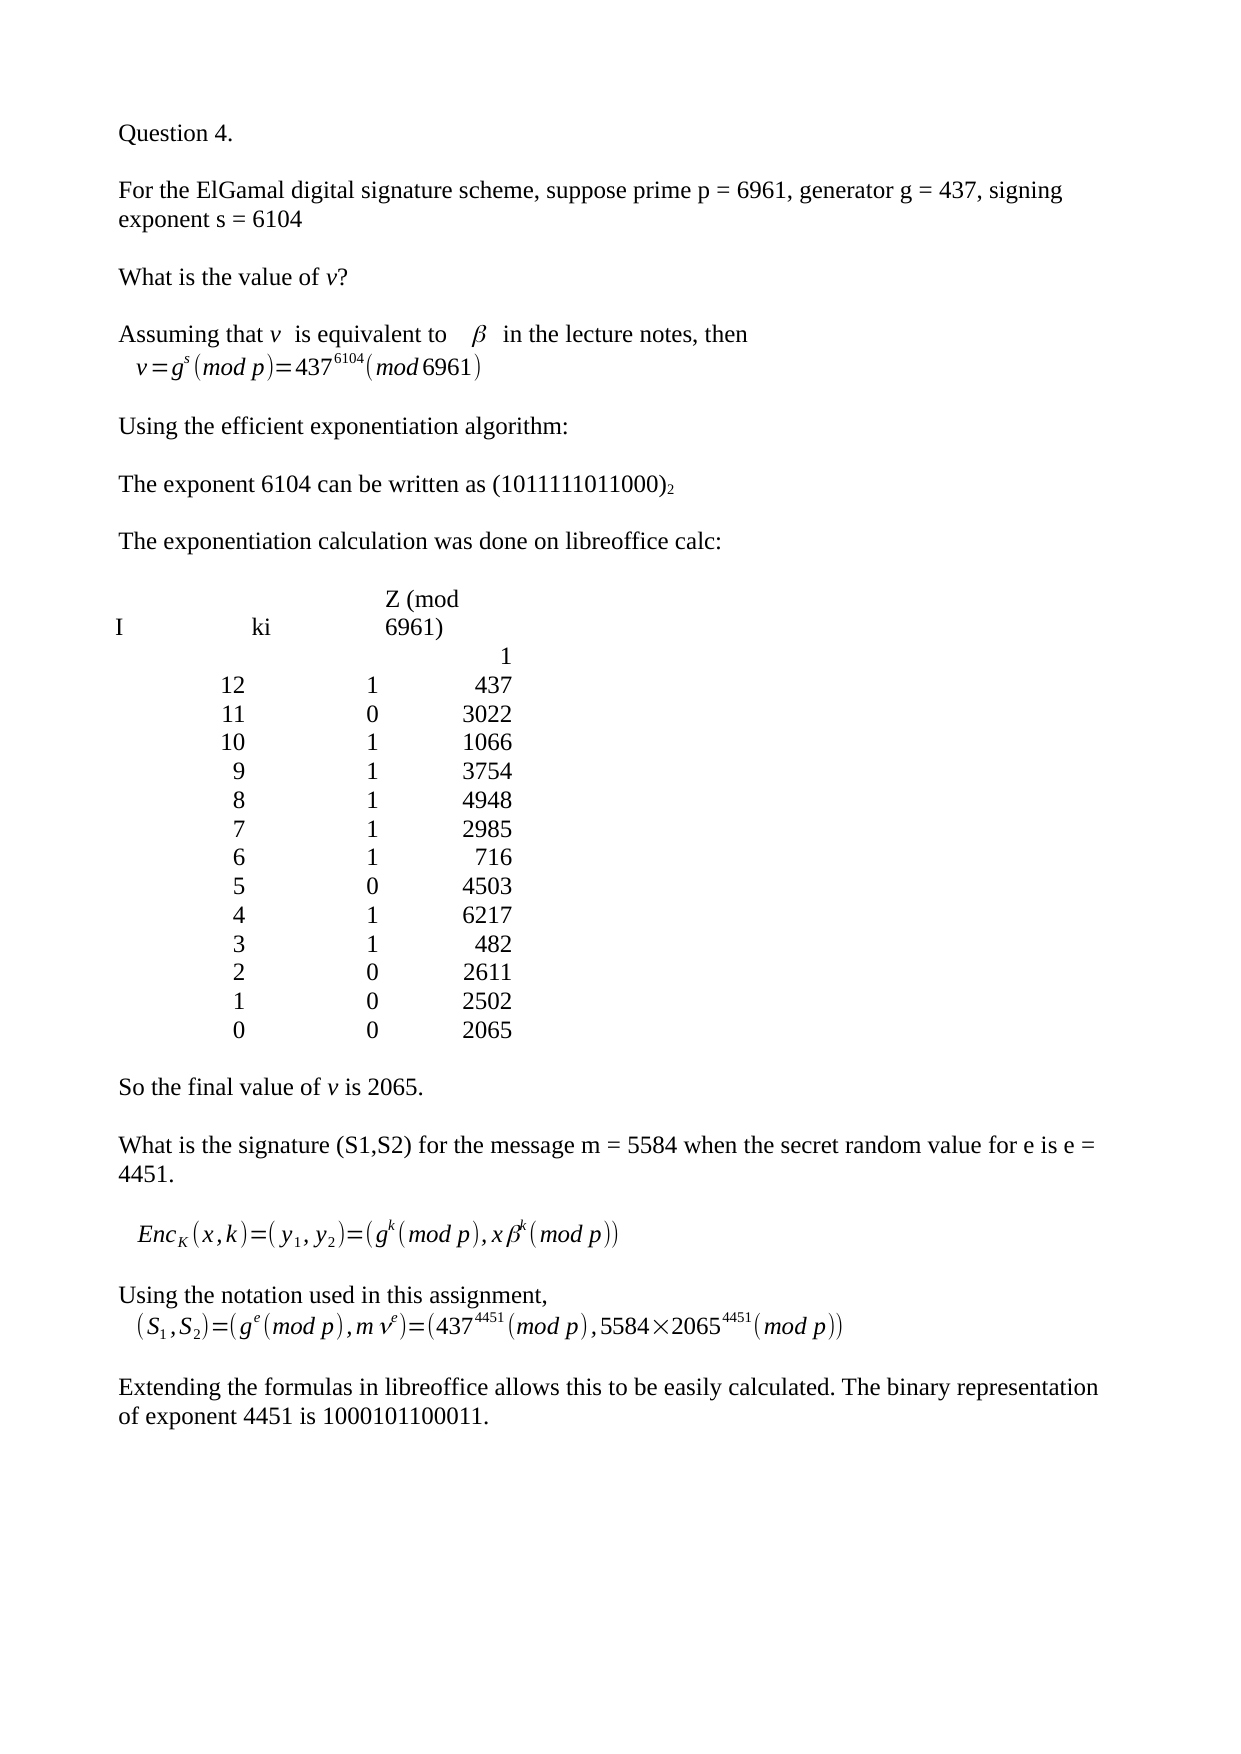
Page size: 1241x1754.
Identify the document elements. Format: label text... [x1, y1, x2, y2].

table_cell 4503 [382, 871, 515, 900]
table_cell 0 [248, 1015, 382, 1044]
table_cell 7 [112, 814, 248, 842]
table_cell 3754 [382, 756, 515, 785]
table_cell 4 [112, 900, 248, 929]
table_header I [112, 584, 248, 641]
table_cell 1 [248, 728, 382, 756]
table_cell 482 [382, 929, 515, 957]
table_cell 1 [248, 814, 382, 842]
table_cell 0 [248, 986, 382, 1015]
table_cell 1 [382, 641, 515, 670]
table_cell 437 [382, 670, 515, 699]
text What is the value of v? [118, 262, 1122, 291]
table_cell 6 [112, 843, 248, 871]
table_cell 9 [112, 756, 248, 785]
table_cell 1 [248, 756, 382, 785]
table_cell 1 [248, 785, 382, 814]
table_cell [112, 641, 248, 670]
table_cell 1 [248, 929, 382, 957]
text Question 4. [118, 118, 1122, 147]
table_cell 2985 [382, 814, 515, 842]
text Using the notation used in this assignment, [118, 1280, 1122, 1309]
table_cell 0 [248, 871, 382, 900]
table_cell 716 [382, 843, 515, 871]
text The exponent 6104 can be written as (1011111011000)2 [118, 469, 1122, 497]
table_cell 1066 [382, 728, 515, 756]
table_cell 12 [112, 670, 248, 699]
table_cell 2611 [382, 958, 515, 986]
table_cell 3 [112, 929, 248, 957]
table_cell 1 [248, 670, 382, 699]
text So the final value of v is 2065. [118, 1072, 1122, 1101]
table_cell 2502 [382, 986, 515, 1015]
table_cell 2 [112, 958, 248, 986]
text What is the signature (S1,S2) for the message m = 5584 when the secret random value for e is e = 4451. [118, 1130, 1122, 1187]
text Assuming that v is equivalent to in the lecture notes, then [118, 319, 1122, 382]
table_cell 0 [248, 958, 382, 986]
table_cell 6217 [382, 900, 515, 929]
table_cell 0 [248, 699, 382, 727]
table_cell 3022 [382, 699, 515, 727]
table_cell 1 [248, 900, 382, 929]
table_cell [248, 641, 382, 670]
table_cell 4948 [382, 785, 515, 814]
table_cell 5 [112, 871, 248, 900]
table_cell 1 [112, 986, 248, 1015]
text The exponentiation calculation was done on libreoffice calc: [118, 526, 1122, 555]
table_cell 0 [112, 1015, 248, 1044]
table_cell 8 [112, 785, 248, 814]
text Using the efficient exponentiation algorithm: [118, 411, 1122, 440]
table_header ki [248, 584, 382, 641]
table_cell 1 [248, 843, 382, 871]
text Extending the formulas in libreoffice allows this to be easily calculated. The binary representation of exponent 4451 is 1000101100011. [118, 1372, 1122, 1430]
text For the ElGamal digital signature scheme, suppose prime p = 6961, generator g = 437, signing exponent s = 6104 [118, 176, 1122, 233]
table_cell 2065 [382, 1015, 515, 1044]
table_cell 11 [112, 699, 248, 727]
table_header Z (mod 6961) [382, 584, 515, 641]
table_cell 10 [112, 728, 248, 756]
